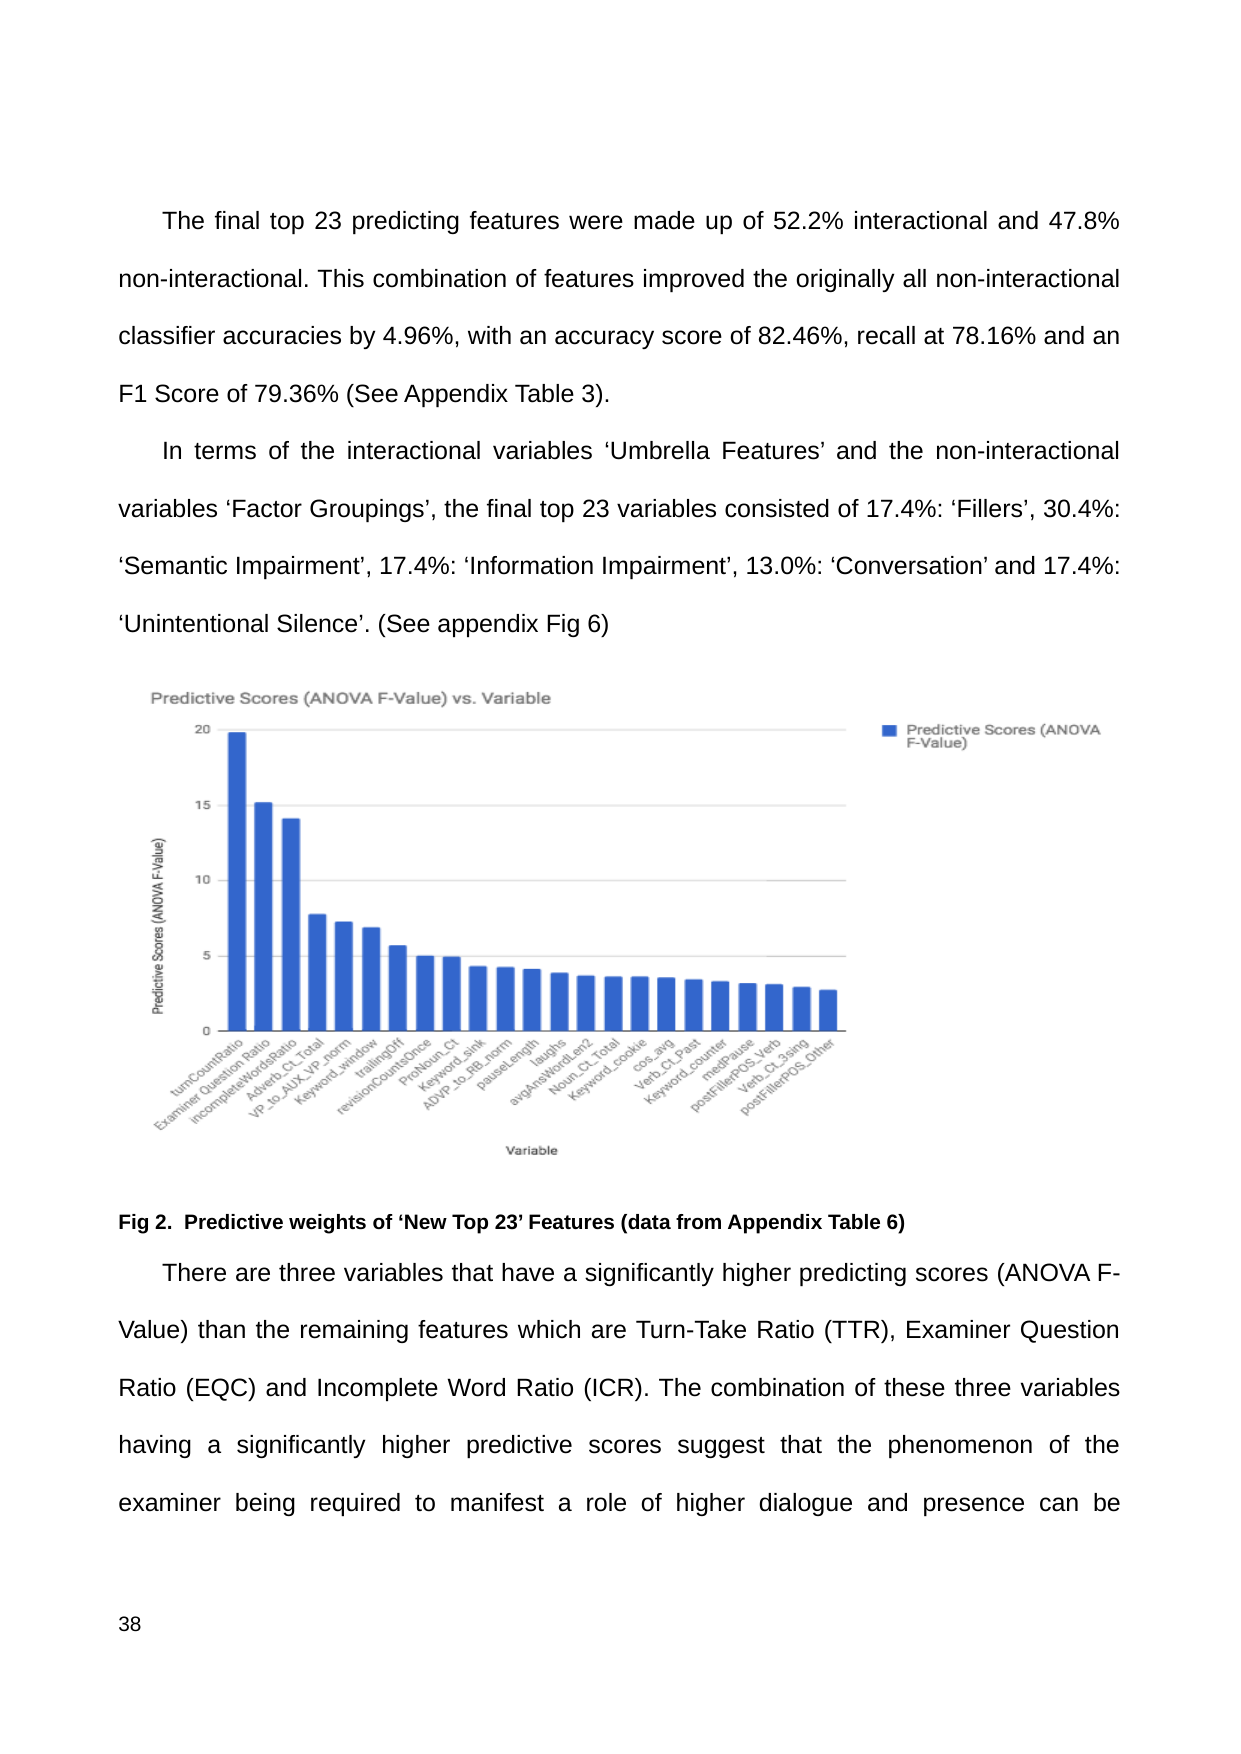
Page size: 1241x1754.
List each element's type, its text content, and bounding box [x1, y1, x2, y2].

text Fig 2. Predictive weights of ‘New Top 23’ Features (data from Appendix Table 6) [118, 1210, 1122, 1234]
text The final top 23 predicting features were made up of 52.2% interactional and 47.8% non-interactional. This combination of features improved the originally all non-interactional classifier accuracies by 4.96%, with an accuracy score of 82.46%, recall at 78.16% and an F1 Score of 79.36% (See Appendix Table 3). [118, 206, 1122, 407]
text There are three variables that have a significantly higher predicting scores (ANOVA F-Value) than the remaining features which are Turn-Take Ratio (TTR), Examiner Question Ratio (EQC) and Incomplete Word Ratio (ICR). The combination of these three variables having a significantly higher predictive scores suggest that the phenomenon of the examiner being required to manifest a role of higher dialogue and presence can be [118, 1258, 1122, 1517]
text In terms of the interactional variables ‘Umbrella Features’ and the non-interactional variables ‘Factor Groupings’, the final top 23 variables consisted of 17.4%: ‘Fillers’, 30.4%: ‘Semantic Impairment’, 17.4%: ‘Information Impairment’, 13.0%: ‘Conversation’ and 17.4%: ‘Unintentional Silence’. (See appendix Fig 6) [118, 436, 1122, 637]
picture [118, 666, 1176, 1182]
